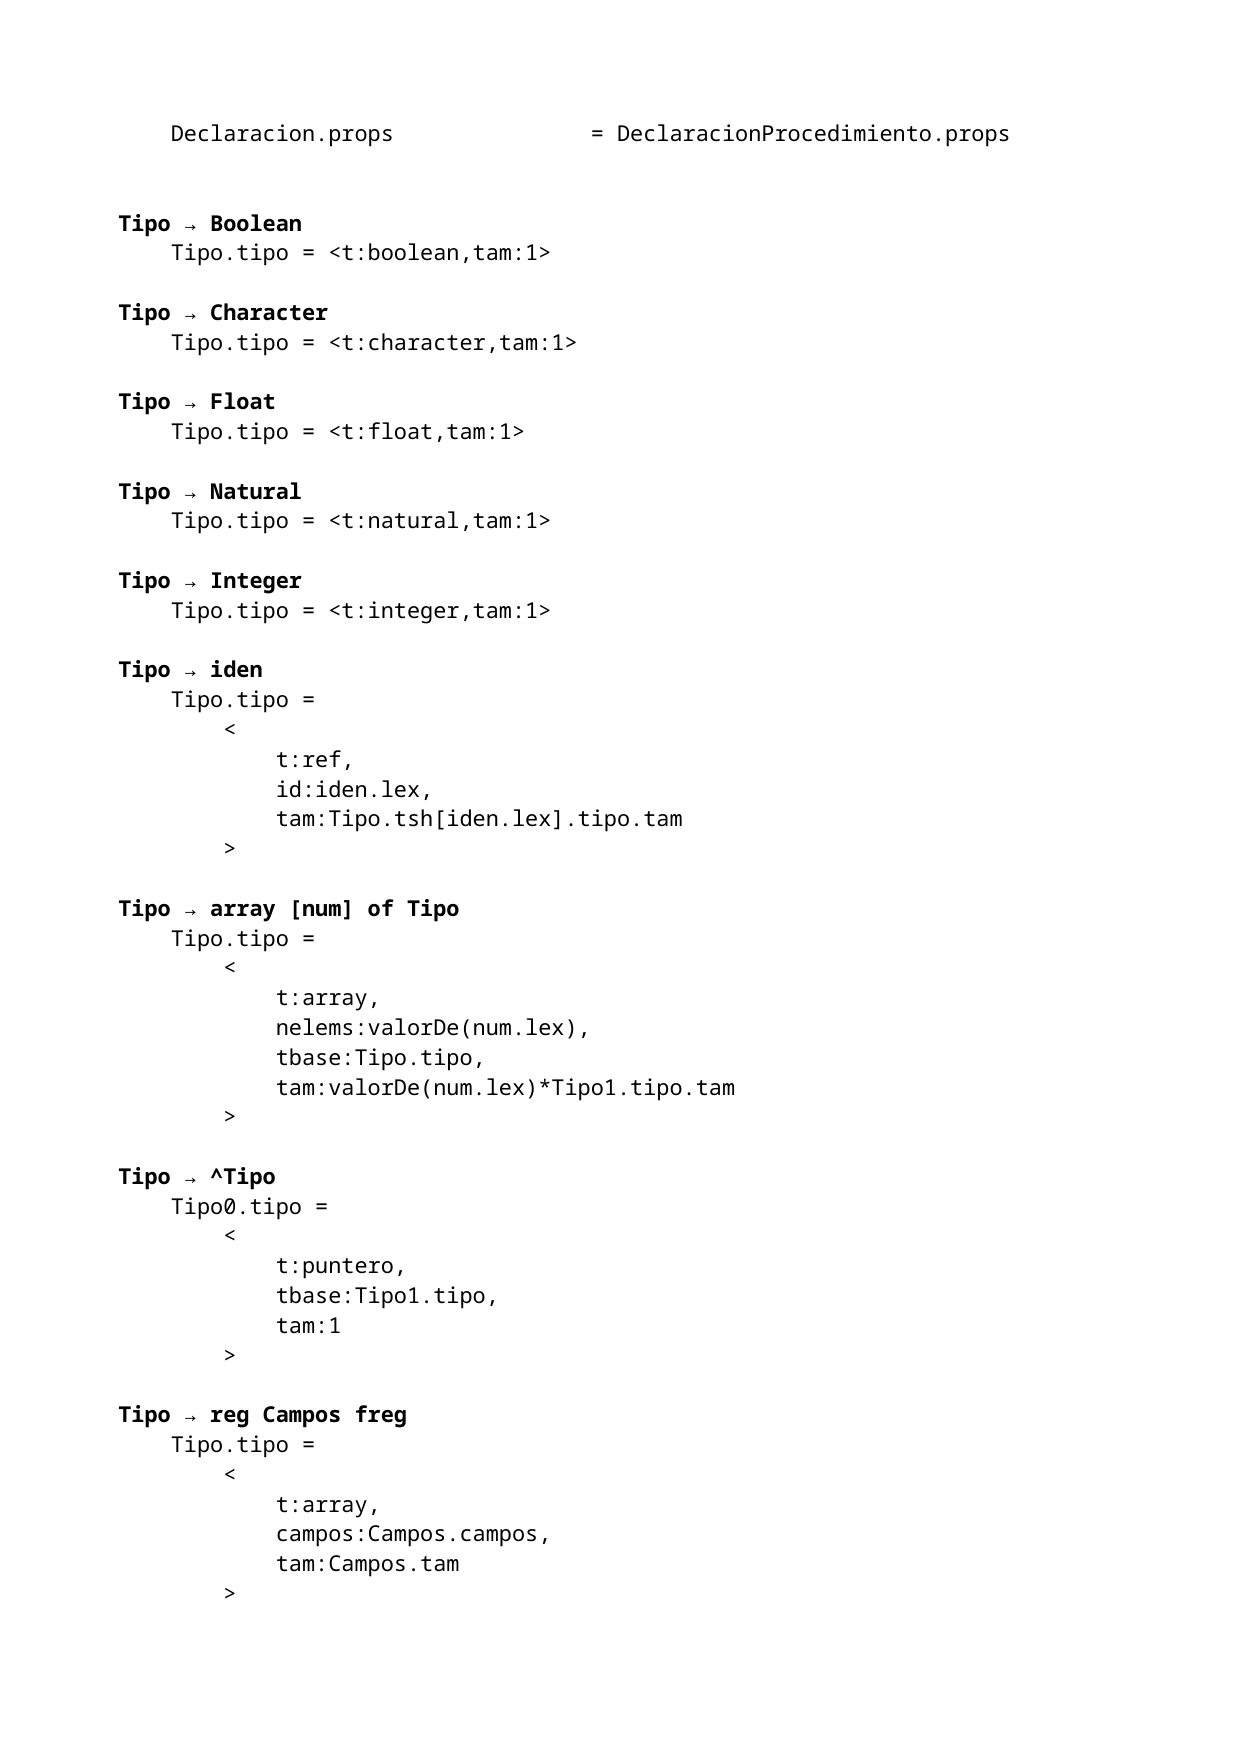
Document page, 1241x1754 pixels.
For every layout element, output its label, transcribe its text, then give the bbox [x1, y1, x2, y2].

text Tipo0.tipo = [118, 1191, 1122, 1220]
text Tipo.tipo = <t:character,tam:1> [118, 327, 1122, 356]
text Tipo.tipo = [118, 922, 1122, 952]
text < [118, 1220, 1122, 1250]
text Tipo → iden [118, 654, 1122, 684]
text tam:1 [118, 1310, 1122, 1339]
text tam:Tipo.tsh[iden.lex].tipo.tam [118, 803, 1122, 833]
text Tipo.tipo = <t:boolean,tam:1> [118, 237, 1122, 267]
text tbase:Tipo.tipo, [118, 1042, 1122, 1071]
text Tipo → ^Tipo [118, 1161, 1122, 1191]
text Tipo → Integer [118, 565, 1122, 595]
text Tipo → Boolean [118, 207, 1122, 237]
text > [118, 833, 1122, 863]
text Tipo → Float [118, 386, 1122, 416]
text < [118, 952, 1122, 982]
text tbase:Tipo1.tipo, [118, 1280, 1122, 1310]
text Declaracion.props = DeclaracionProcedimiento.props [118, 118, 1122, 148]
text campos:Campos.campos, [118, 1518, 1122, 1548]
text tam:Campos.tam [118, 1548, 1122, 1578]
text Tipo → reg Campos freg [118, 1399, 1122, 1429]
text < [118, 1459, 1122, 1488]
text t:puntero, [118, 1250, 1122, 1280]
text Tipo.tipo = [118, 684, 1122, 714]
text Tipo → Character [118, 297, 1122, 327]
text > [118, 1101, 1122, 1131]
text t:array, [118, 982, 1122, 1012]
text Tipo.tipo = <t:natural,tam:1> [118, 505, 1122, 535]
text id:iden.lex, [118, 773, 1122, 803]
text Tipo.tipo = <t:float,tam:1> [118, 416, 1122, 446]
text t:array, [118, 1488, 1122, 1518]
text Tipo.tipo = <t:integer,tam:1> [118, 595, 1122, 624]
text Tipo → Natural [118, 476, 1122, 505]
text > [118, 1339, 1122, 1369]
text Tipo → array [num] of Tipo [118, 893, 1122, 922]
text nelems:valorDe(num.lex), [118, 1012, 1122, 1042]
text Tipo.tipo = [118, 1429, 1122, 1459]
text t:ref, [118, 744, 1122, 773]
text < [118, 714, 1122, 744]
text tam:valorDe(num.lex)*Tipo1.tipo.tam [118, 1071, 1122, 1101]
text > [118, 1578, 1122, 1608]
